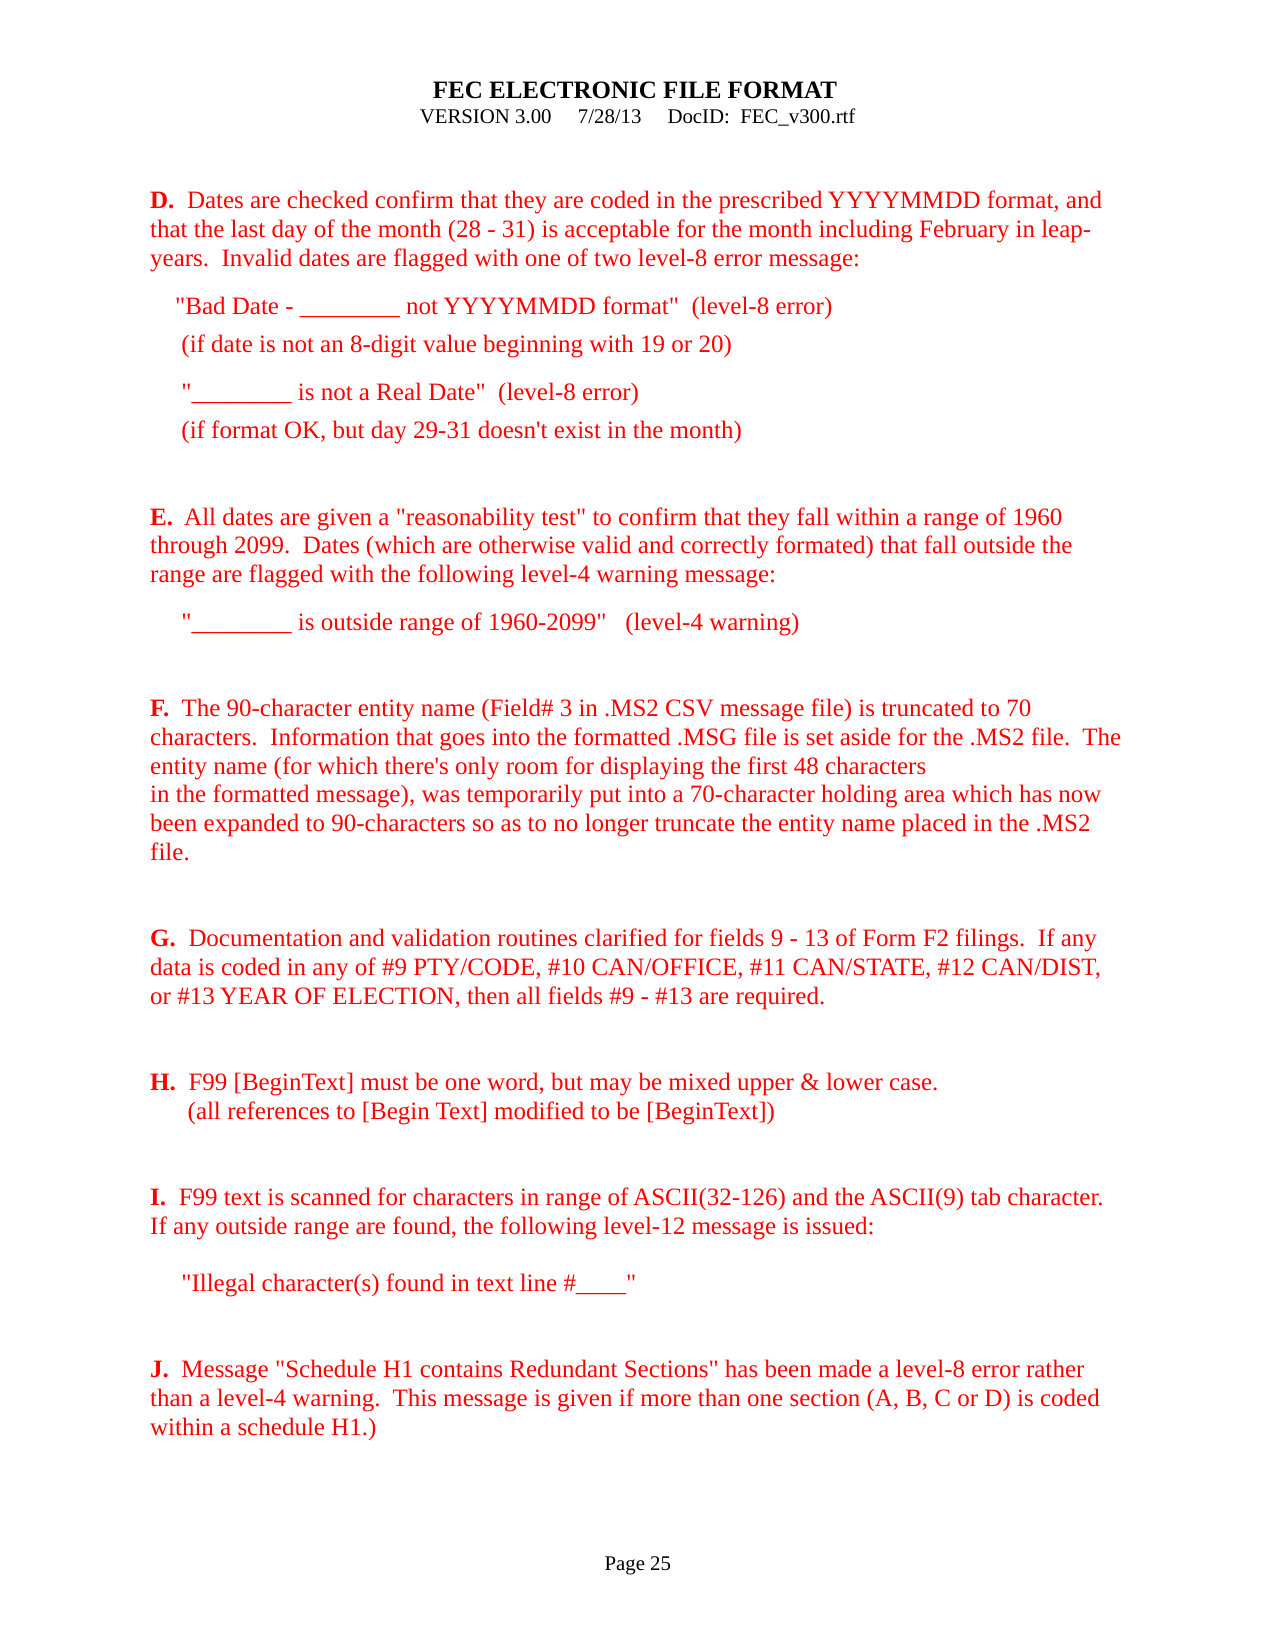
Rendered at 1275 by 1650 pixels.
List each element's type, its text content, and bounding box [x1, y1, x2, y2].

text J. Message "Schedule H1 contains Redundant Sections" has been made a level-8 error rather than a level-4 warning. This message is given if more than one section (A, B, C or D) is coded within a schedule H1.) [150, 1354, 1125, 1441]
text G. Documentation and validation routines clarified for fields 9 - 13 of Form F2 filings. If any data is coded in any of #9 PTY/CODE, #10 CAN/OFFICE, #11 CAN/STATE, #12 CAN/DIST, or #13 YEAR OF ELECTION, then all fields #9 - #13 are required. [150, 923, 1125, 1009]
text "________ is not a Real Date" (level-8 error) [150, 377, 1125, 406]
text "________ is outside range of 1960-2099" (level-4 warning) [150, 607, 1125, 636]
text E. All dates are given a "reasonability test" to confirm that they fall within a range of 1960 through 2099. Dates (which are otherwise valid and correctly formated) that fall outside the range are flagged with the following level-4 warning message: [150, 502, 1125, 588]
text "Illegal character(s) found in text line #____" [150, 1268, 1125, 1297]
text D. Dates are checked confirm that they are coded in the prescribed YYYYMMDD format, and that the last day of the month (28 - 31) is acceptable for the month including February in leap-years. Invalid dates are flagged with one of two level-8 error message: [150, 185, 1125, 272]
text (if format OK, but day 29-31 doesn't exist in the month) [150, 415, 1125, 444]
text I. F99 text is scanned for characters in range of ASCII(32-126) and the ASCII(9) tab character. If any outside range are found, the following level-12 message is issued: [150, 1182, 1125, 1239]
text F. The 90-character entity name (Field# 3 in .MS2 CSV message file) is truncated to 70 characters. Information that goes into the formatted .MSG file is set aside for the .MS2 file. The entity name (for which there's only room for displaying the first 48 characters [150, 693, 1125, 779]
text in the formatted message), was temporarily put into a 70-character holding area which has now been expanded to 90-characters so as to no longer truncate the entity name placed in the .MS2 file. [150, 779, 1125, 866]
text (if date is not an 8-digit value beginning with 19 or 20) [150, 329, 1125, 358]
text (all references to [Begin Text] modified to be [BeginText]) [150, 1096, 1125, 1124]
text "Bad Date - ________ not YYYYMMDD format" (level-8 error) [150, 291, 1125, 319]
text H. F99 [BeginText] must be one word, but may be mixed upper & lower case. [150, 1067, 1125, 1096]
